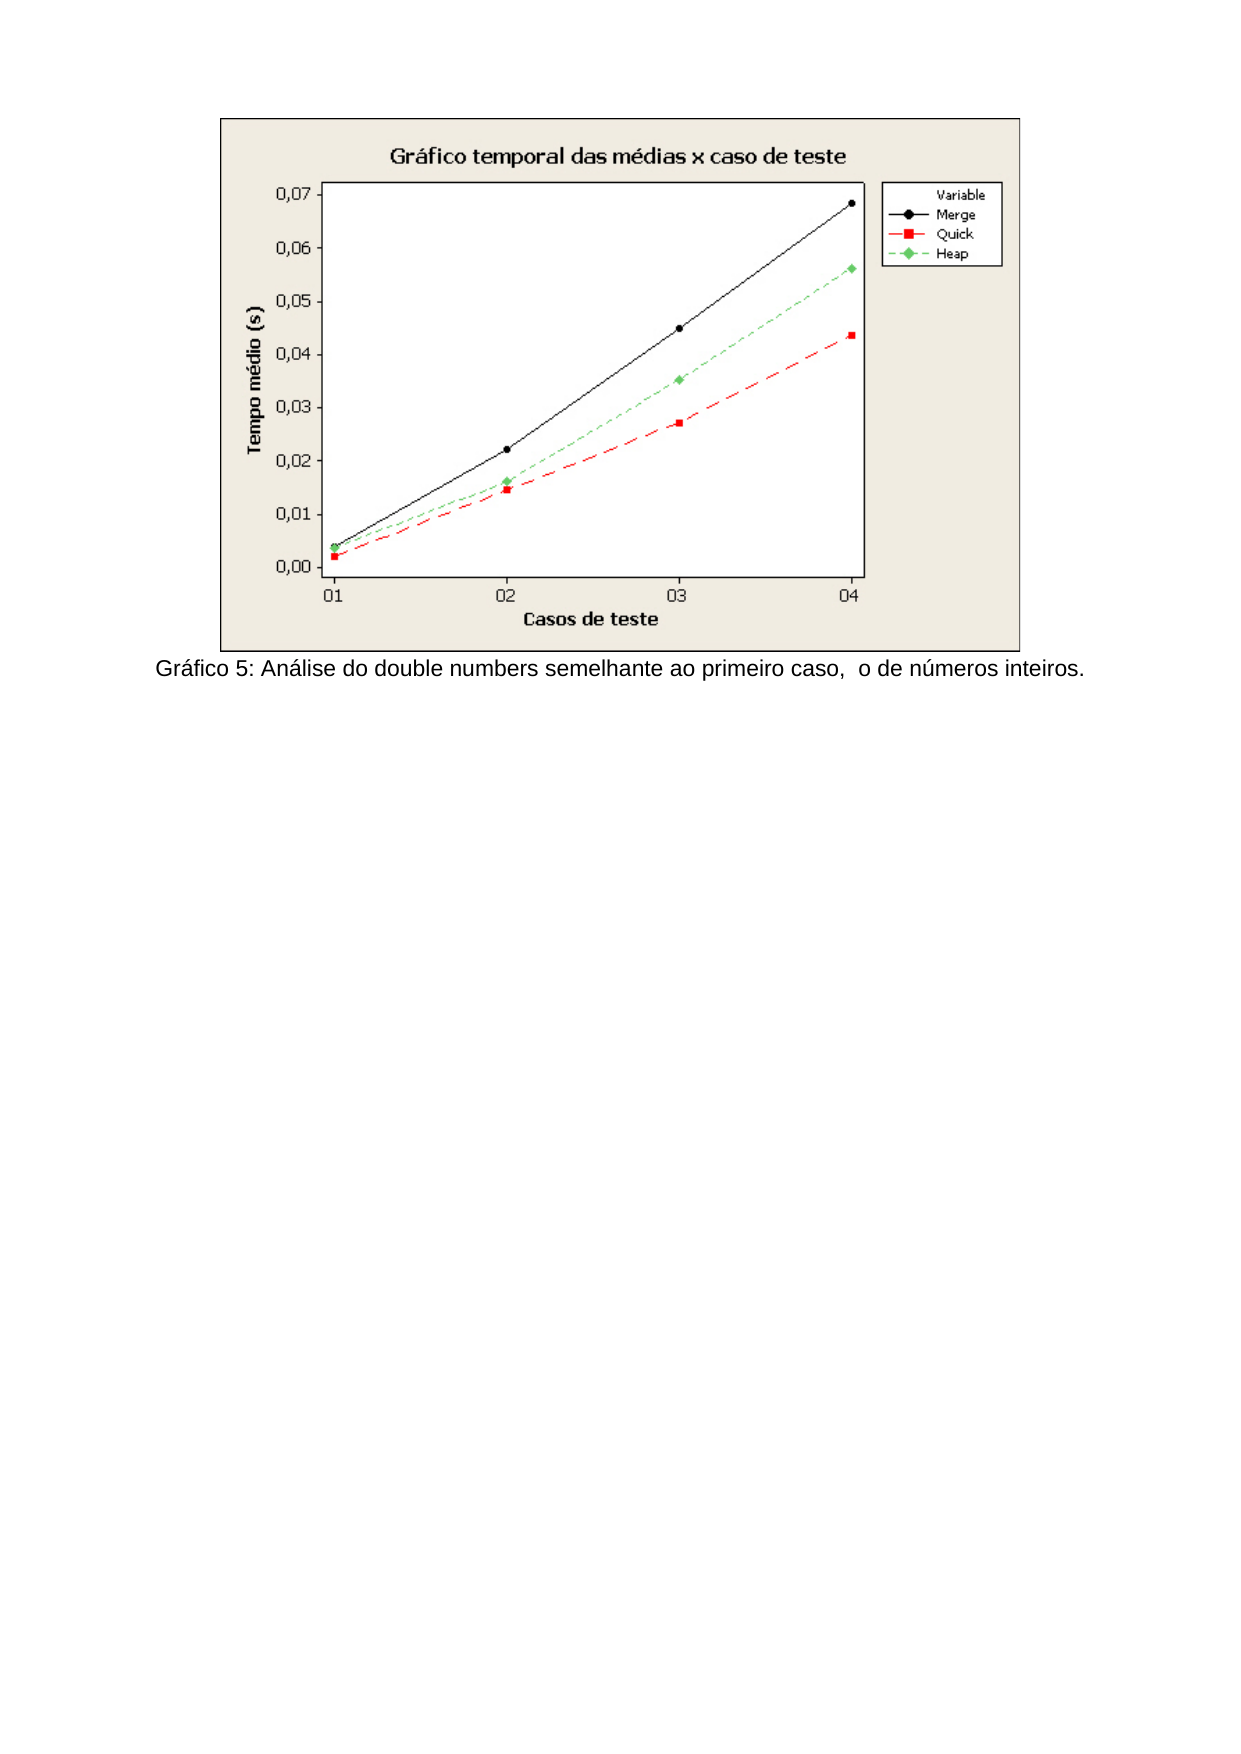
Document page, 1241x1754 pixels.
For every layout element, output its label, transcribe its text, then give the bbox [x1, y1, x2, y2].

text Gráfico 5: Análise do double numbers semelhante ao primeiro caso, o de números inteiros. [118, 118, 1122, 682]
picture [220, 118, 1020, 652]
